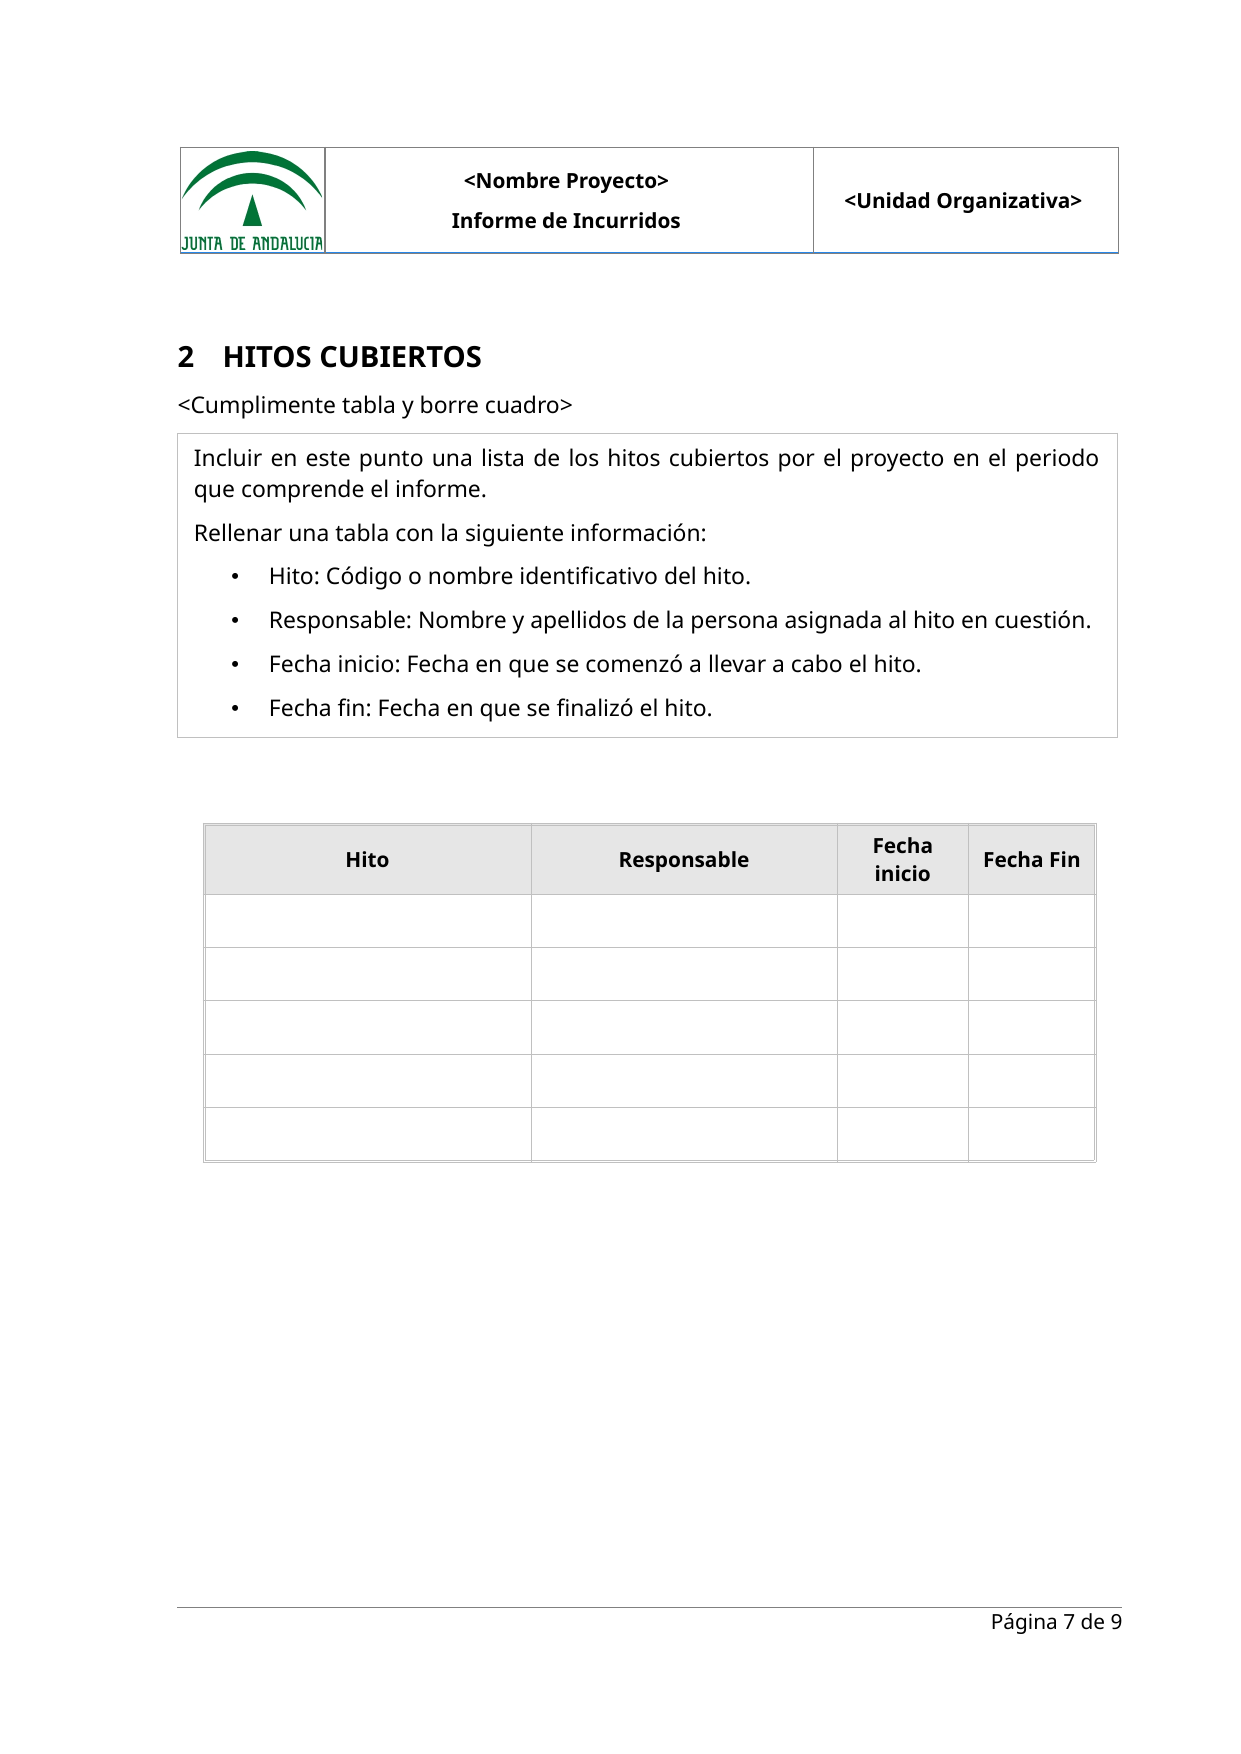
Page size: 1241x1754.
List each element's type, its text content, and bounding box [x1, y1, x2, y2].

table_header Responsable [532, 826, 837, 894]
list Fecha inicio: Fecha en que se comenzó a llevar a cabo el hito. [231, 648, 1101, 679]
table_header Fecha Fin [969, 826, 1094, 894]
table_cell [532, 1108, 837, 1160]
table_cell [838, 1001, 968, 1053]
table_cell [532, 895, 837, 947]
table_header Fecha inicio [838, 826, 968, 894]
list Fecha fin: Fecha en que se finalizó el hito. [231, 691, 1101, 723]
table_cell [206, 948, 531, 1000]
list Responsable: Nombre y apellidos de la persona asignada al hito en cuestión. [231, 604, 1101, 635]
table_cell [969, 1001, 1094, 1053]
table_header Hito [206, 826, 531, 894]
text Rellenar una tabla con la siguiente información: [194, 516, 1101, 548]
picture [181, 151, 323, 250]
table_cell [969, 1108, 1094, 1160]
list Hito: Código o nombre identificativo del hito. [231, 560, 1101, 591]
text Incluir en este punto una lista de los hitos cubiertos por el proyecto en el periodo que comprende el informe. [194, 441, 1101, 504]
table_cell [532, 1001, 837, 1053]
table_cell [206, 1108, 531, 1160]
table_cell [838, 1055, 968, 1107]
table_cell [838, 1108, 968, 1160]
table_cell [969, 1055, 1094, 1107]
table_cell [969, 895, 1094, 947]
table_cell [532, 948, 837, 1000]
table_cell [969, 948, 1094, 1000]
table_cell [206, 895, 531, 947]
table_cell [206, 1055, 531, 1107]
table_cell [532, 1055, 837, 1107]
text <Cumplimente tabla y borre cuadro> [177, 389, 1122, 420]
table_cell [838, 948, 968, 1000]
subtitle HITOS CUBIERTOS [177, 336, 1122, 376]
table_cell [206, 1001, 531, 1053]
table_cell [838, 895, 968, 947]
